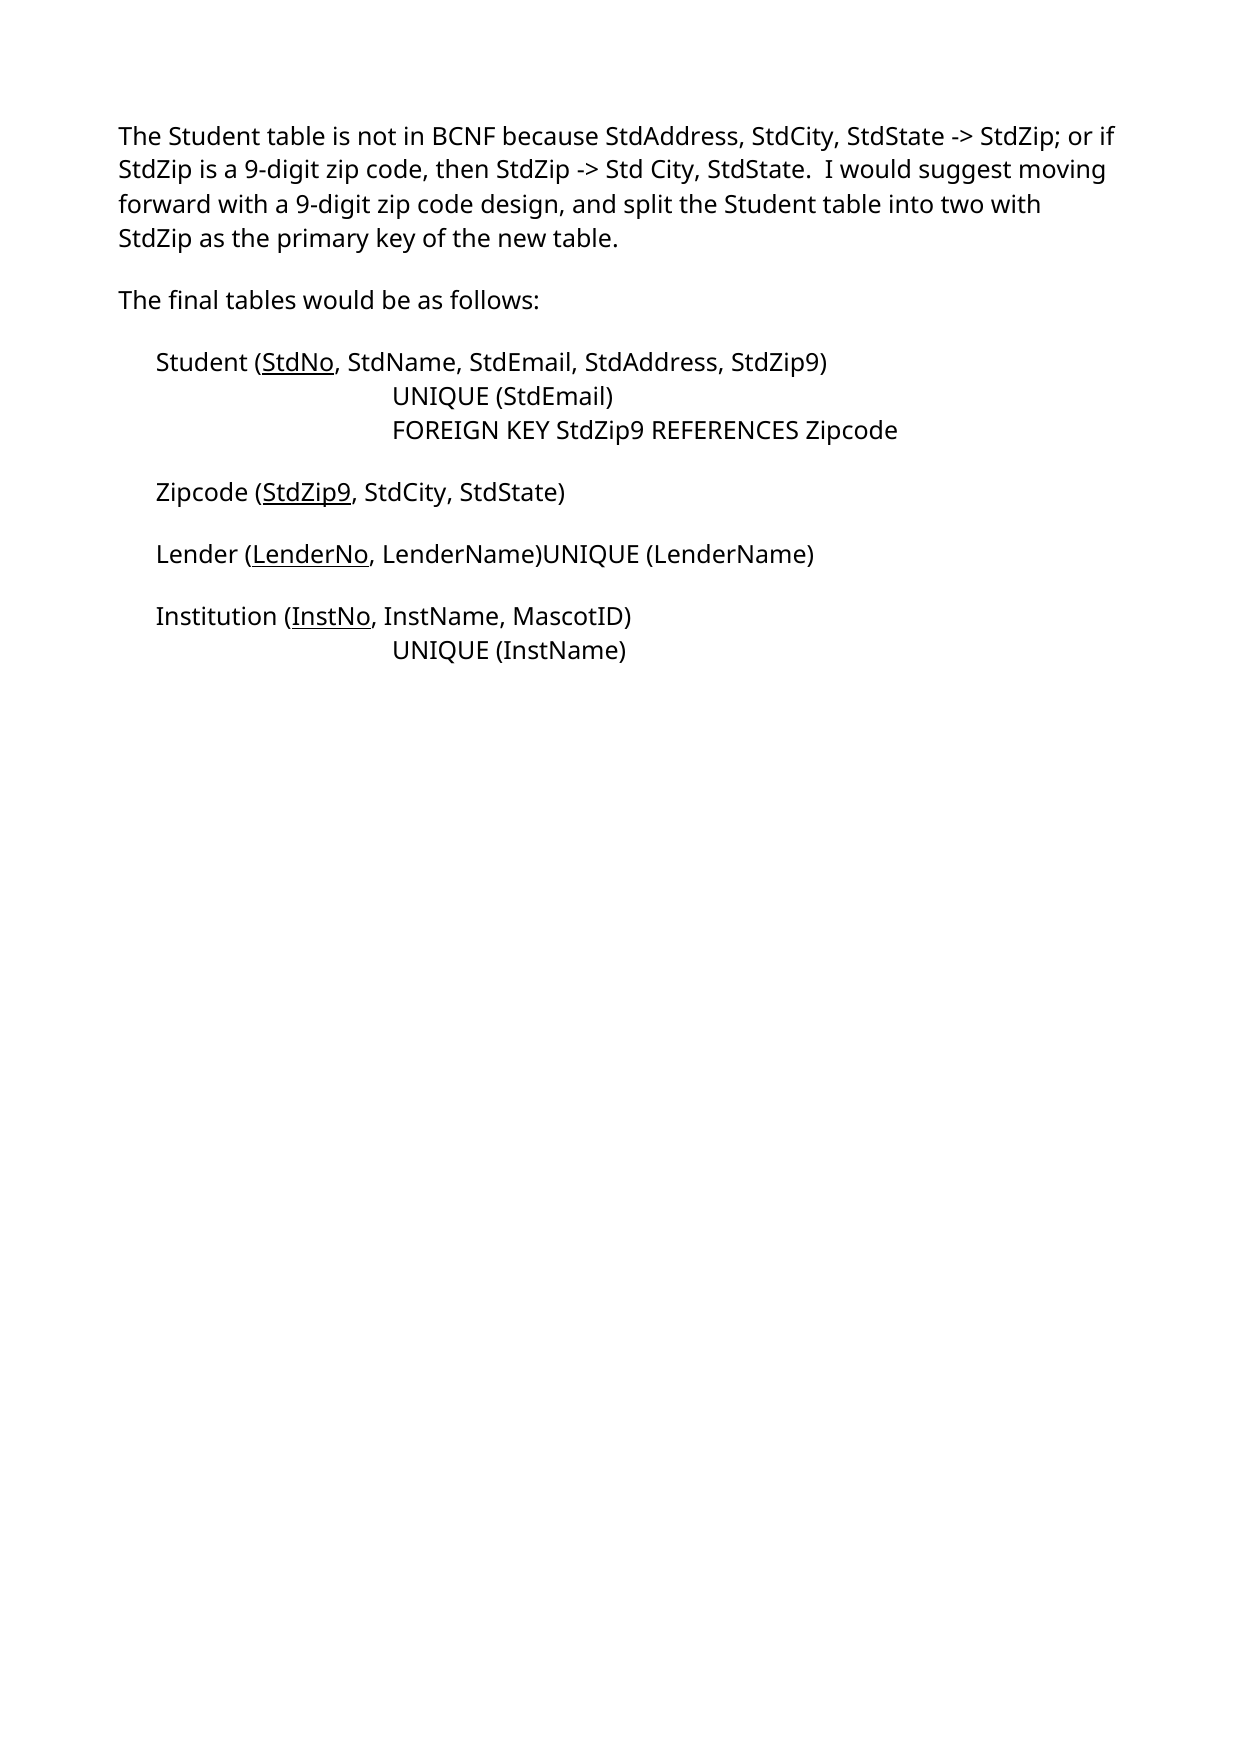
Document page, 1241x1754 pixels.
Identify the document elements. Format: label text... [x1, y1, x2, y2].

text Institution (InstNo, InstName, MascotID) [156, 599, 1122, 633]
text The final tables would be as follows: [118, 282, 1122, 316]
text FOREIGN KEY StdZip9 REFERENCES Zipcode [156, 413, 1122, 447]
text UNIQUE (StdEmail) [156, 378, 1122, 413]
text Student (StdNo, StdName, StdEmail, StdAddress, StdZip9) [156, 344, 1122, 378]
text The Student table is not in BCNF because StdAddress, StdCity, StdState -> StdZip; or if StdZip is a 9-digit zip code, then StdZip -> Std City, StdState. I would suggest moving forward with a 9-digit zip code design, and split the Student table into two with StdZip as the primary key of the new table. [118, 118, 1122, 254]
text Lender (LenderNo, LenderName)UNIQUE (LenderName) [156, 537, 1122, 571]
text Zipcode (StdZip9, StdCity, StdState) [156, 475, 1122, 509]
text UNIQUE (InstName) [156, 633, 1122, 667]
